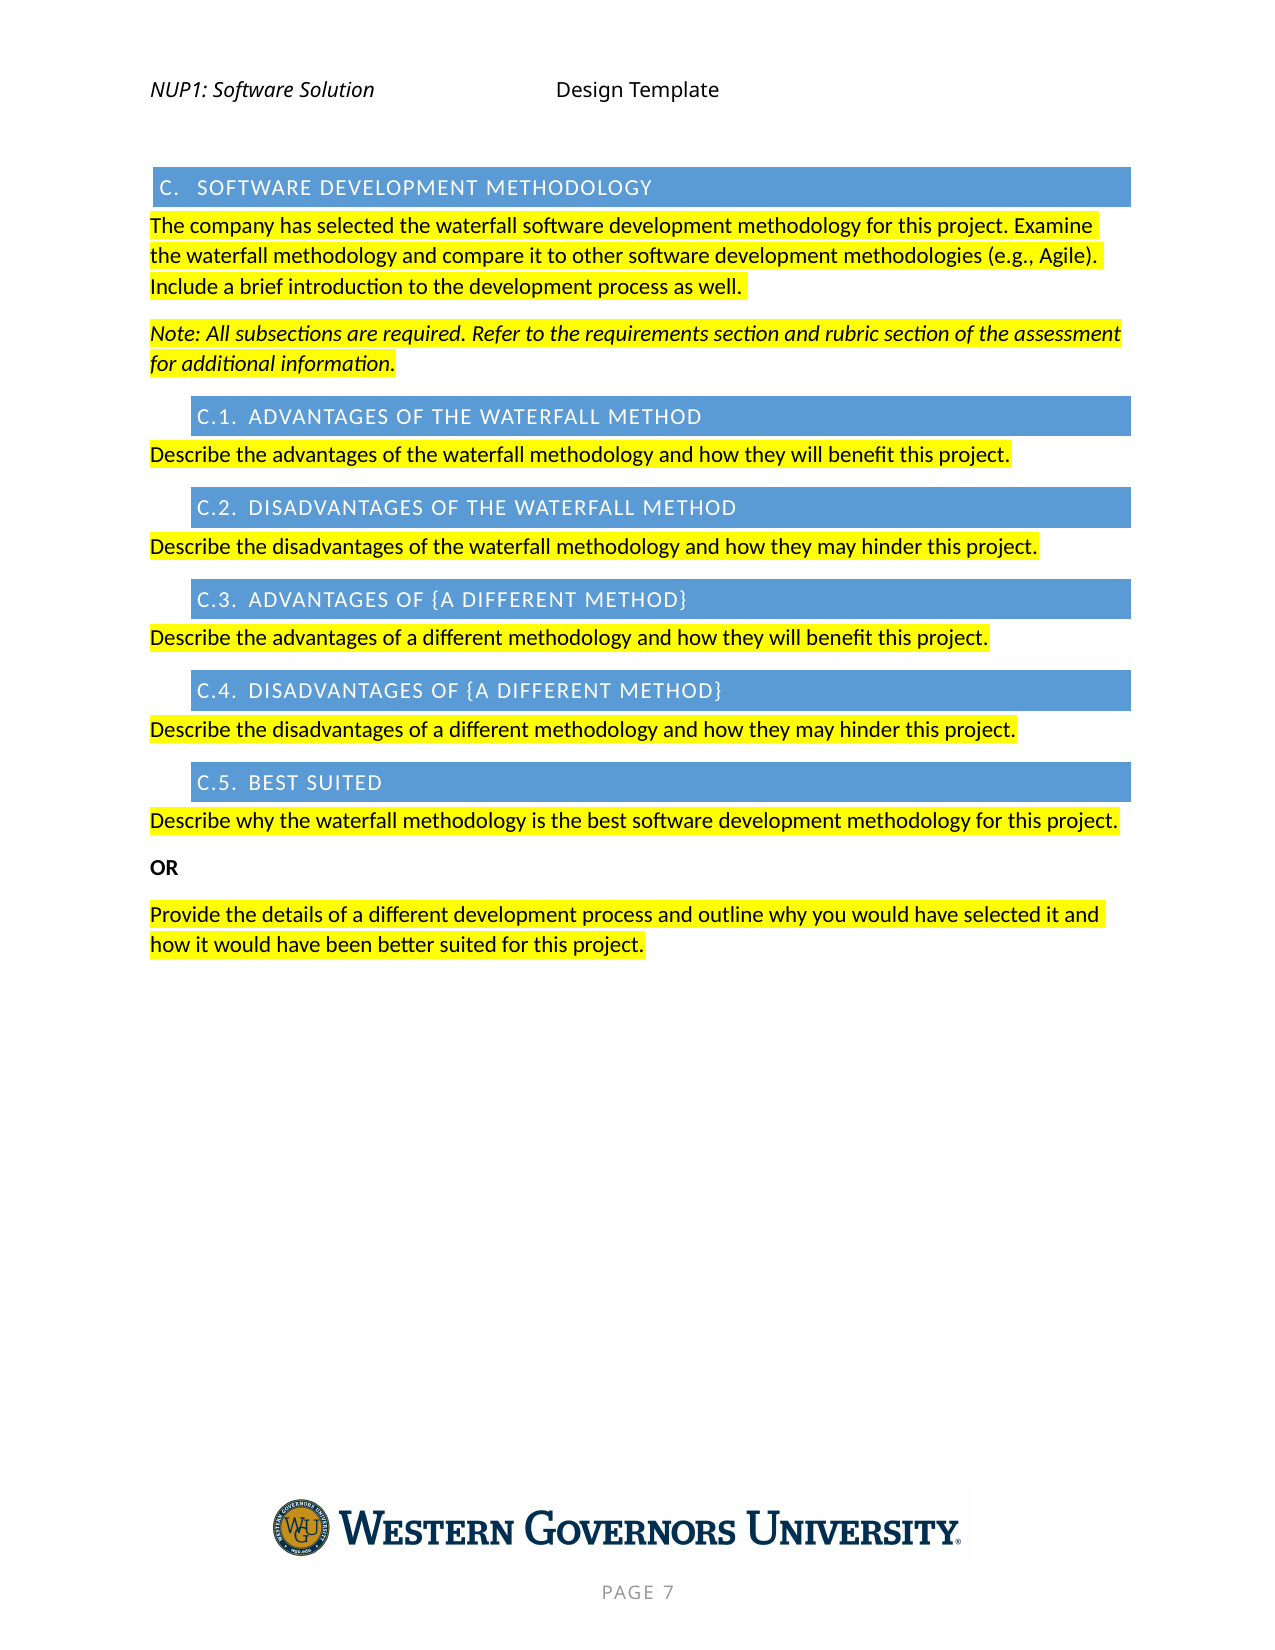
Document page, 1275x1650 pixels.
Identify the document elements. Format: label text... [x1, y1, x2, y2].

subtitle Advantages of the waterfall method [197, 402, 1125, 430]
subtitle best SUITED [197, 768, 1125, 796]
subtitle SOFTWARE DEVELOPMENT METHODOLOGY [159, 173, 1125, 201]
text Provide the details of a different development process and outline why you would have selected it and how it would have been better suited for this project. [150, 900, 1125, 959]
text Describe why the waterfall methodology is the best software development methodology for this project. [150, 807, 1125, 835]
text Describe the advantages of the waterfall methodology and how they will benefit this project. [150, 440, 1125, 468]
text Note: All subsections are required. Refer to the requirements section and rubric section of the assessment for additional information. [150, 319, 1125, 377]
picture [263, 1488, 974, 1567]
text The company has selected the waterfall software development methodology for this project. Examine the waterfall methodology and compare it to other software development methodologies (e.g., Agile). Include a brief introduction to the development process as well. [150, 211, 1125, 300]
subtitle disAdvantages of the waterfall method [197, 494, 1125, 522]
text OR [150, 853, 1125, 882]
subtitle disAdvantages of {A DIFFERENT method} [197, 677, 1125, 705]
text Describe the disadvantages of a different methodology and how they may hinder this project. [150, 715, 1125, 743]
text Describe the disadvantages of the waterfall methodology and how they may hinder this project. [150, 532, 1125, 560]
text Describe the advantages of a different methodology and how they will benefit this project. [150, 623, 1125, 652]
subtitle Advantages of {A DIFFERENT METHOD} [197, 585, 1125, 613]
